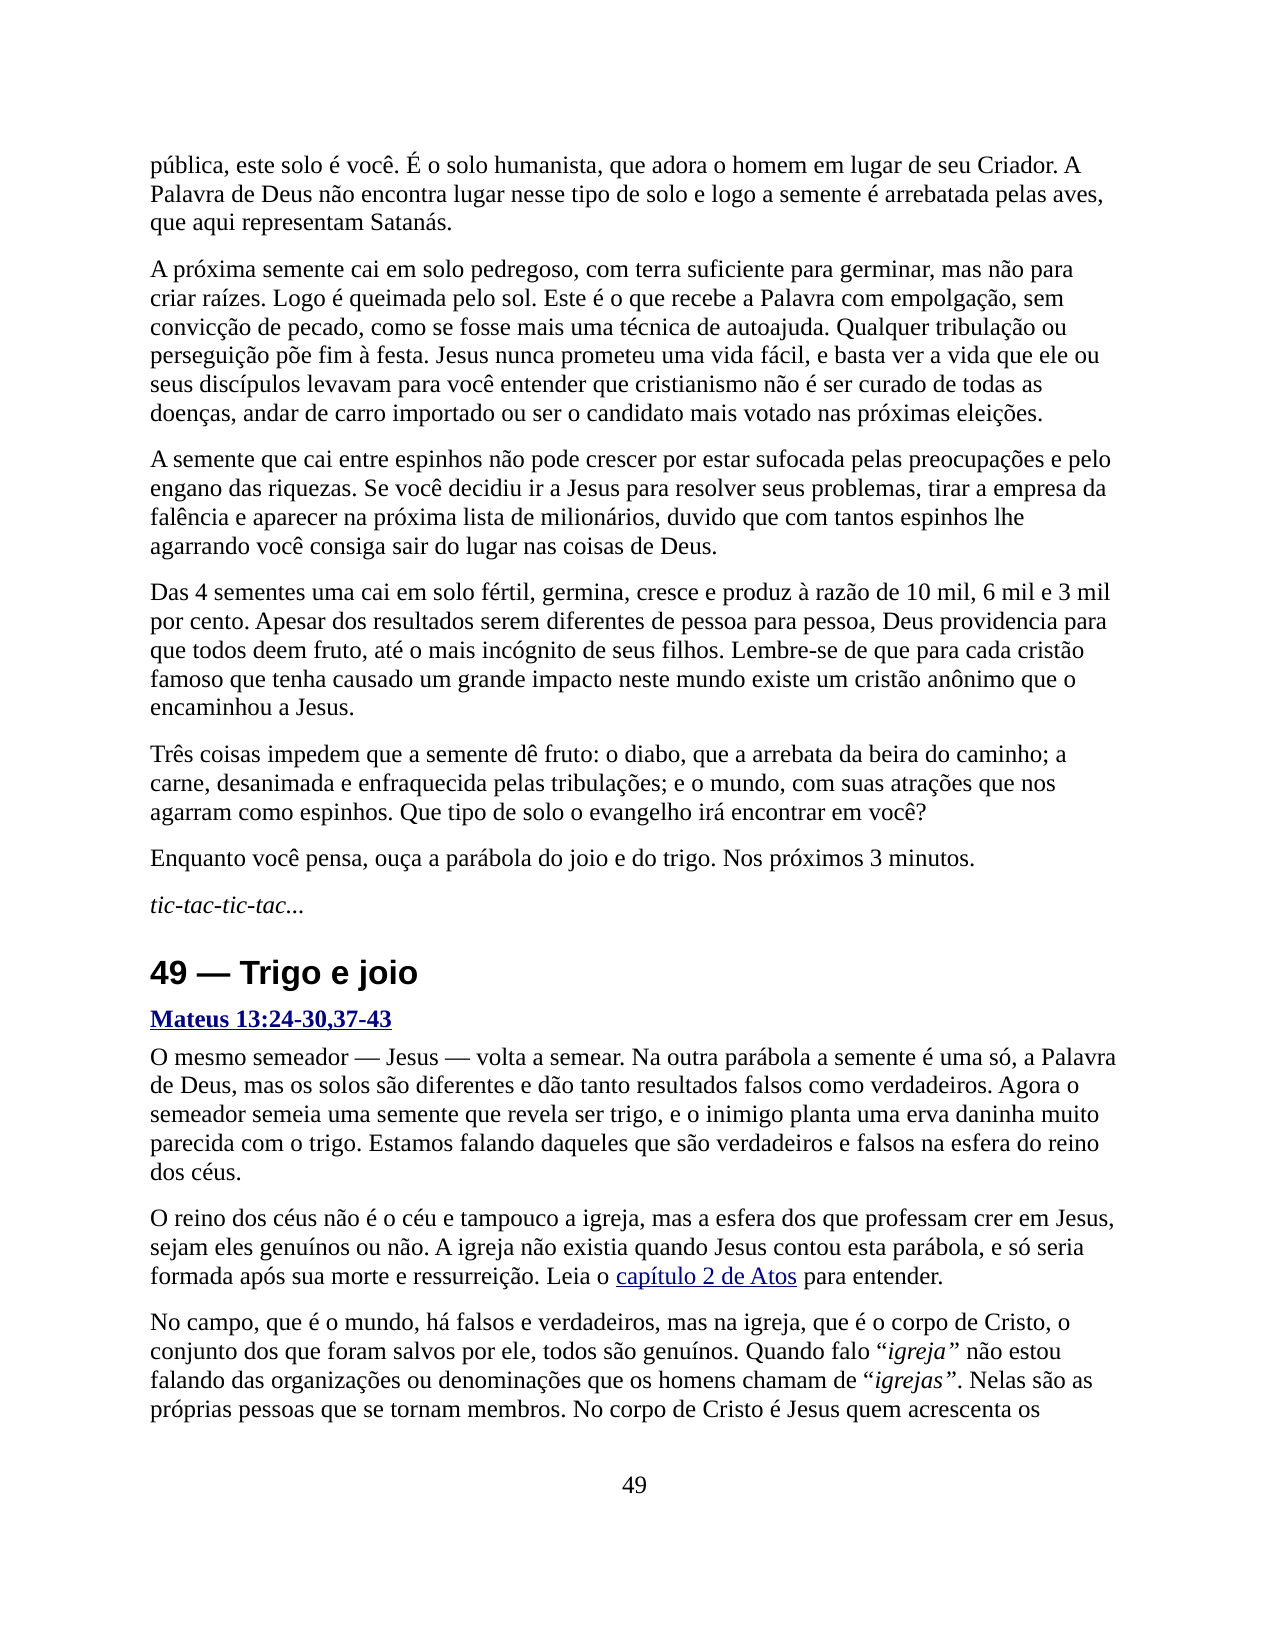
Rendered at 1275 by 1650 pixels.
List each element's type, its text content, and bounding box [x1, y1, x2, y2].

text A próxima semente cai em solo pedregoso, com terra suficiente para germinar, mas não para criar raízes. Logo é queimada pelo sol. Este é o que recebe a Palavra com empolgação, sem convicção de pecado, como se fosse mais uma técnica de autoajuda. Qualquer tribulação ou perseguição põe fim à festa. Jesus nunca prometeu uma vida fácil, e basta ver a vida que ele ou seus discípulos levavam para você entender que cristianismo não é ser curado de todas as doenças, andar de carro importado ou ser o candidato mais votado nas próximas eleições. [150, 254, 1125, 427]
text A semente que cai entre espinhos não pode crescer por estar sufocada pelas preocupações e pelo engano das riquezas. Se você decidiu ir a Jesus para resolver seus problemas, tirar a empresa da falência e aparecer na próxima lista de milionários, duvido que com tantos espinhos lhe agarrando você consiga sair do lugar nas coisas de Deus. [150, 444, 1125, 559]
text O mesmo semeador — Jesus — volta a semear. Na outra parábola a semente é uma só, a Palavra de Deus, mas os solos são diferentes e dão tanto resultados falsos como verdadeiros. Agora o semeador semeia uma semente que revela ser trigo, e o inimigo planta uma erva daninha muito parecida com o trigo. Estamos falando daqueles que são verdadeiros e falsos na esfera do reino dos céus. [150, 1042, 1125, 1185]
text Enquanto você pensa, ouça a parábola do joio e do trigo. Nos próximos 3 minutos. [150, 843, 1125, 872]
text Das 4 sementes uma cai em solo fértil, germina, cresce e produz à razão de 10 mil, 6 mil e 3 mil por cento. Apesar dos resultados serem diferentes de pessoa para pessoa, Deus providencia para que todos deem fruto, até o mais incógnito de seus filhos. Lembre-se de que para cada cristão famoso que tenha causado um grande impacto neste mundo existe um cristão anônimo que o encaminhou a Jesus. [150, 577, 1125, 721]
text O reino dos céus não é o céu e tampouco a igreja, mas a esfera dos que professam crer em Jesus, sejam eles genuínos ou não. A igreja não existia quando Jesus contou esta parábola, e só seria formada após sua morte e ressurreição. Leia o capítulo 2 de Atos para entender. [150, 1203, 1125, 1289]
text Três coisas impedem que a semente dê fruto: o diabo, que a arrebata da beira do caminho; a carne, desanimada e enfraquecida pelas tribulações; e o mundo, com suas atrações que nos agarram como espinhos. Que tipo de solo o evangelho irá encontrar em você? [150, 739, 1125, 825]
text Mateus 13:24-30,37-43 [150, 1004, 1125, 1033]
text No campo, que é o mundo, há falsos e verdadeiros, mas na igreja, que é o corpo de Cristo, o conjunto dos que foram salvos por ele, todos são genuínos. Quando falo “igreja” não estou falando das organizações ou denominações que os homens chamam de “igrejas”. Nelas são as próprias pessoas que se tornam membros. No corpo de Cristo é Jesus quem acrescenta os [150, 1307, 1125, 1422]
text tic-tac-tic-tac... [150, 890, 1125, 919]
text pública, este solo é você. É o solo humanista, que adora o homem em lugar de seu Criador. A Palavra de Deus não encontra lugar nesse tipo de solo e logo a semente é arrebatada pelas aves, que aqui representam Satanás. [150, 150, 1125, 236]
subtitle 49 — Trigo e joio [150, 953, 1125, 991]
